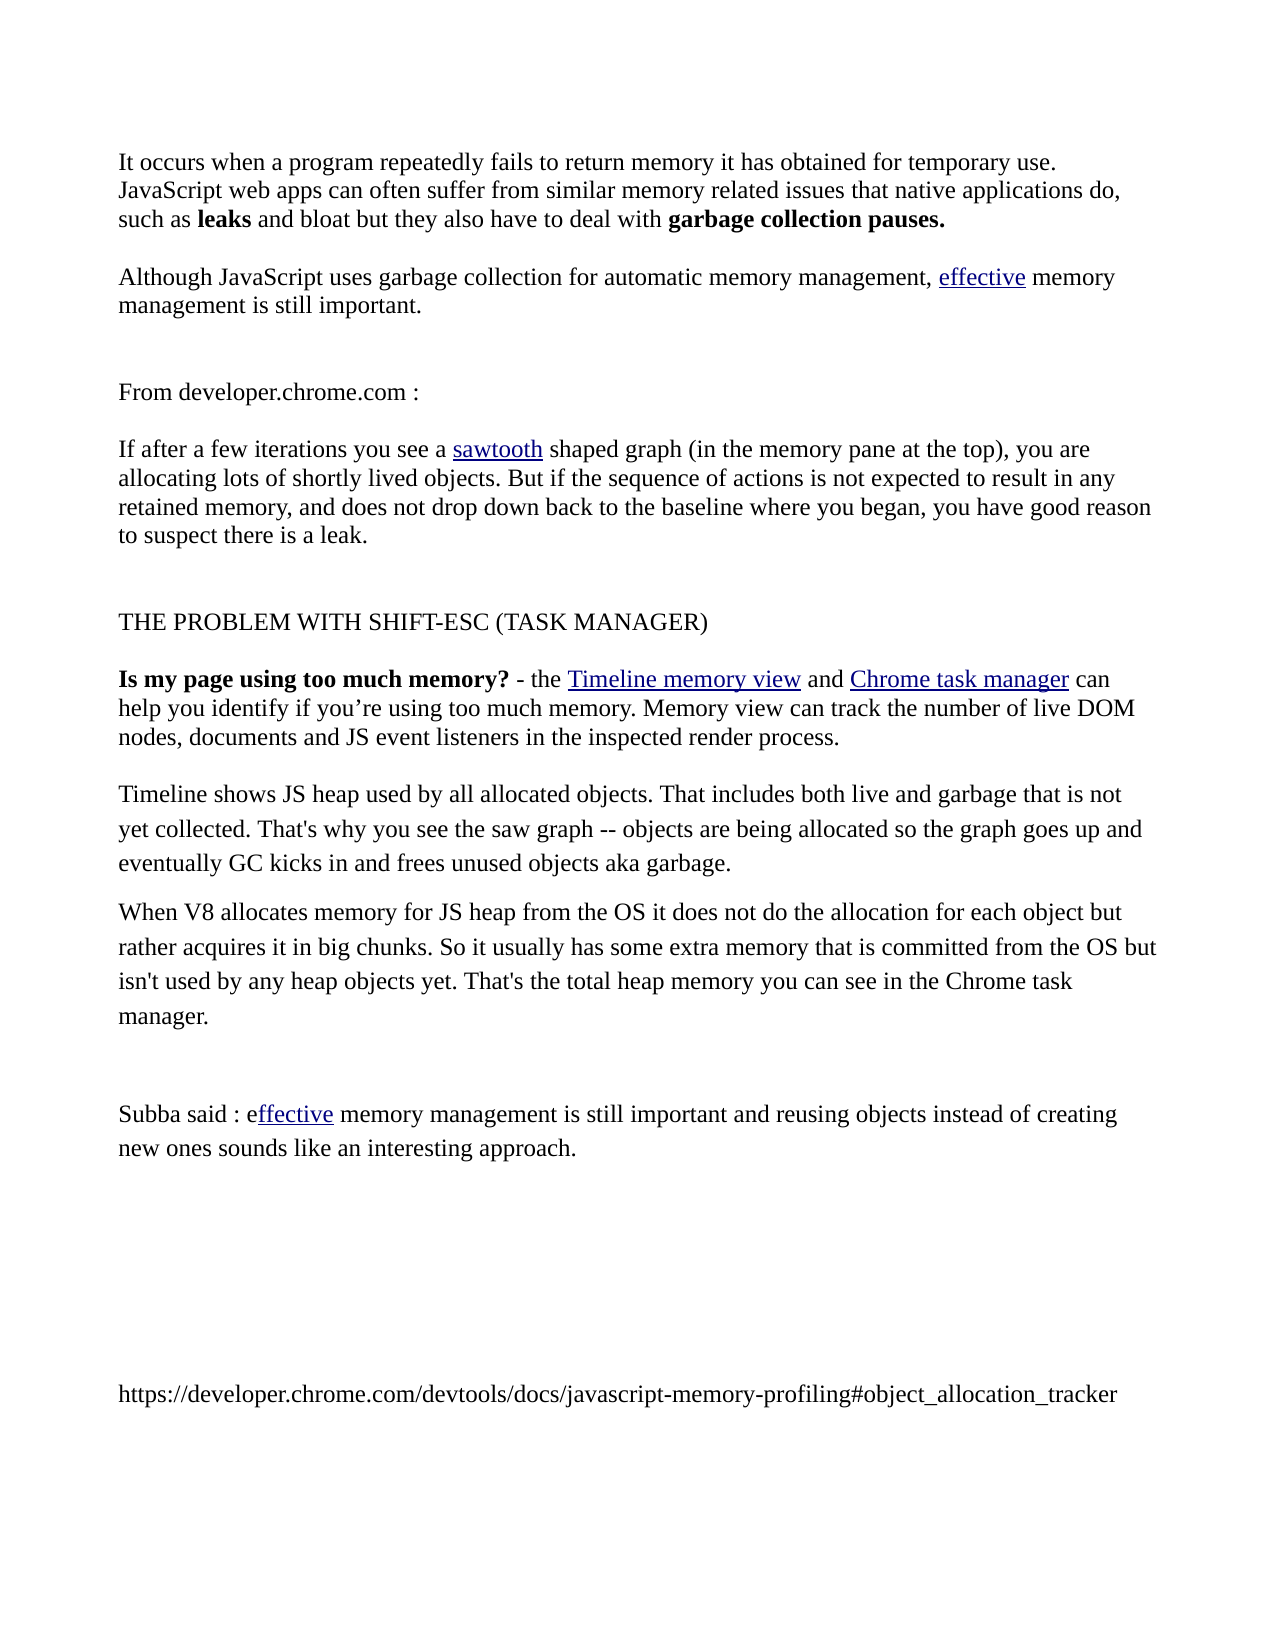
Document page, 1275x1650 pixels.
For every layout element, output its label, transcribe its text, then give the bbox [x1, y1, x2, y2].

text Is my page using too much memory? - the Timeline memory view and Chrome task manager can help you identify if you’re using too much memory. Memory view can track the number of live DOM nodes, documents and JS event listeners in the inspected render process. [118, 664, 1157, 751]
text THE PROBLEM WITH SHIFT-ESC (TASK MANAGER) [118, 607, 1157, 636]
text Although JavaScript uses garbage collection for automatic memory management, effective memory management is still important. [118, 262, 1157, 319]
text Subba said : effective memory management is still important and reusing objects instead of creating new ones sounds like an interesting approach. [118, 1099, 1157, 1162]
text It occurs when a program repeatedly fails to return memory it has obtained for temporary use. JavaScript web apps can often suffer from similar memory related issues that native applications do, such as leaks and bloat but they also have to deal with garbage collection pauses. [118, 147, 1157, 233]
text When V8 allocates memory for JS heap from the OS it does not do the allocation for each object but rather acquires it in big chunks. So it usually has some extra memory that is committed from the OS but isn't used by any heap objects yet. That's the total heap memory you can see in the Chrome task manager. [118, 897, 1157, 1029]
text Timeline shows JS heap used by all allocated objects. That includes both live and garbage that is not yet collected. That's why you see the saw graph -- objects are being allocated so the graph goes up and eventually GC kicks in and frees unused objects aka garbage. [118, 779, 1157, 877]
text If after a few iterations you see a sawtooth shaped graph (in the memory pane at the top), you are allocating lots of shortly lived objects. But if the sequence of actions is not expected to result in any retained memory, and does not drop down back to the baseline where you began, you have good reason to suspect there is a leak. [118, 434, 1157, 549]
text https://developer.chrome.com/devtools/docs/javascript-memory-profiling#object_allocation_tracker [118, 1379, 1157, 1407]
text From developer.chrome.com : [118, 377, 1157, 406]
